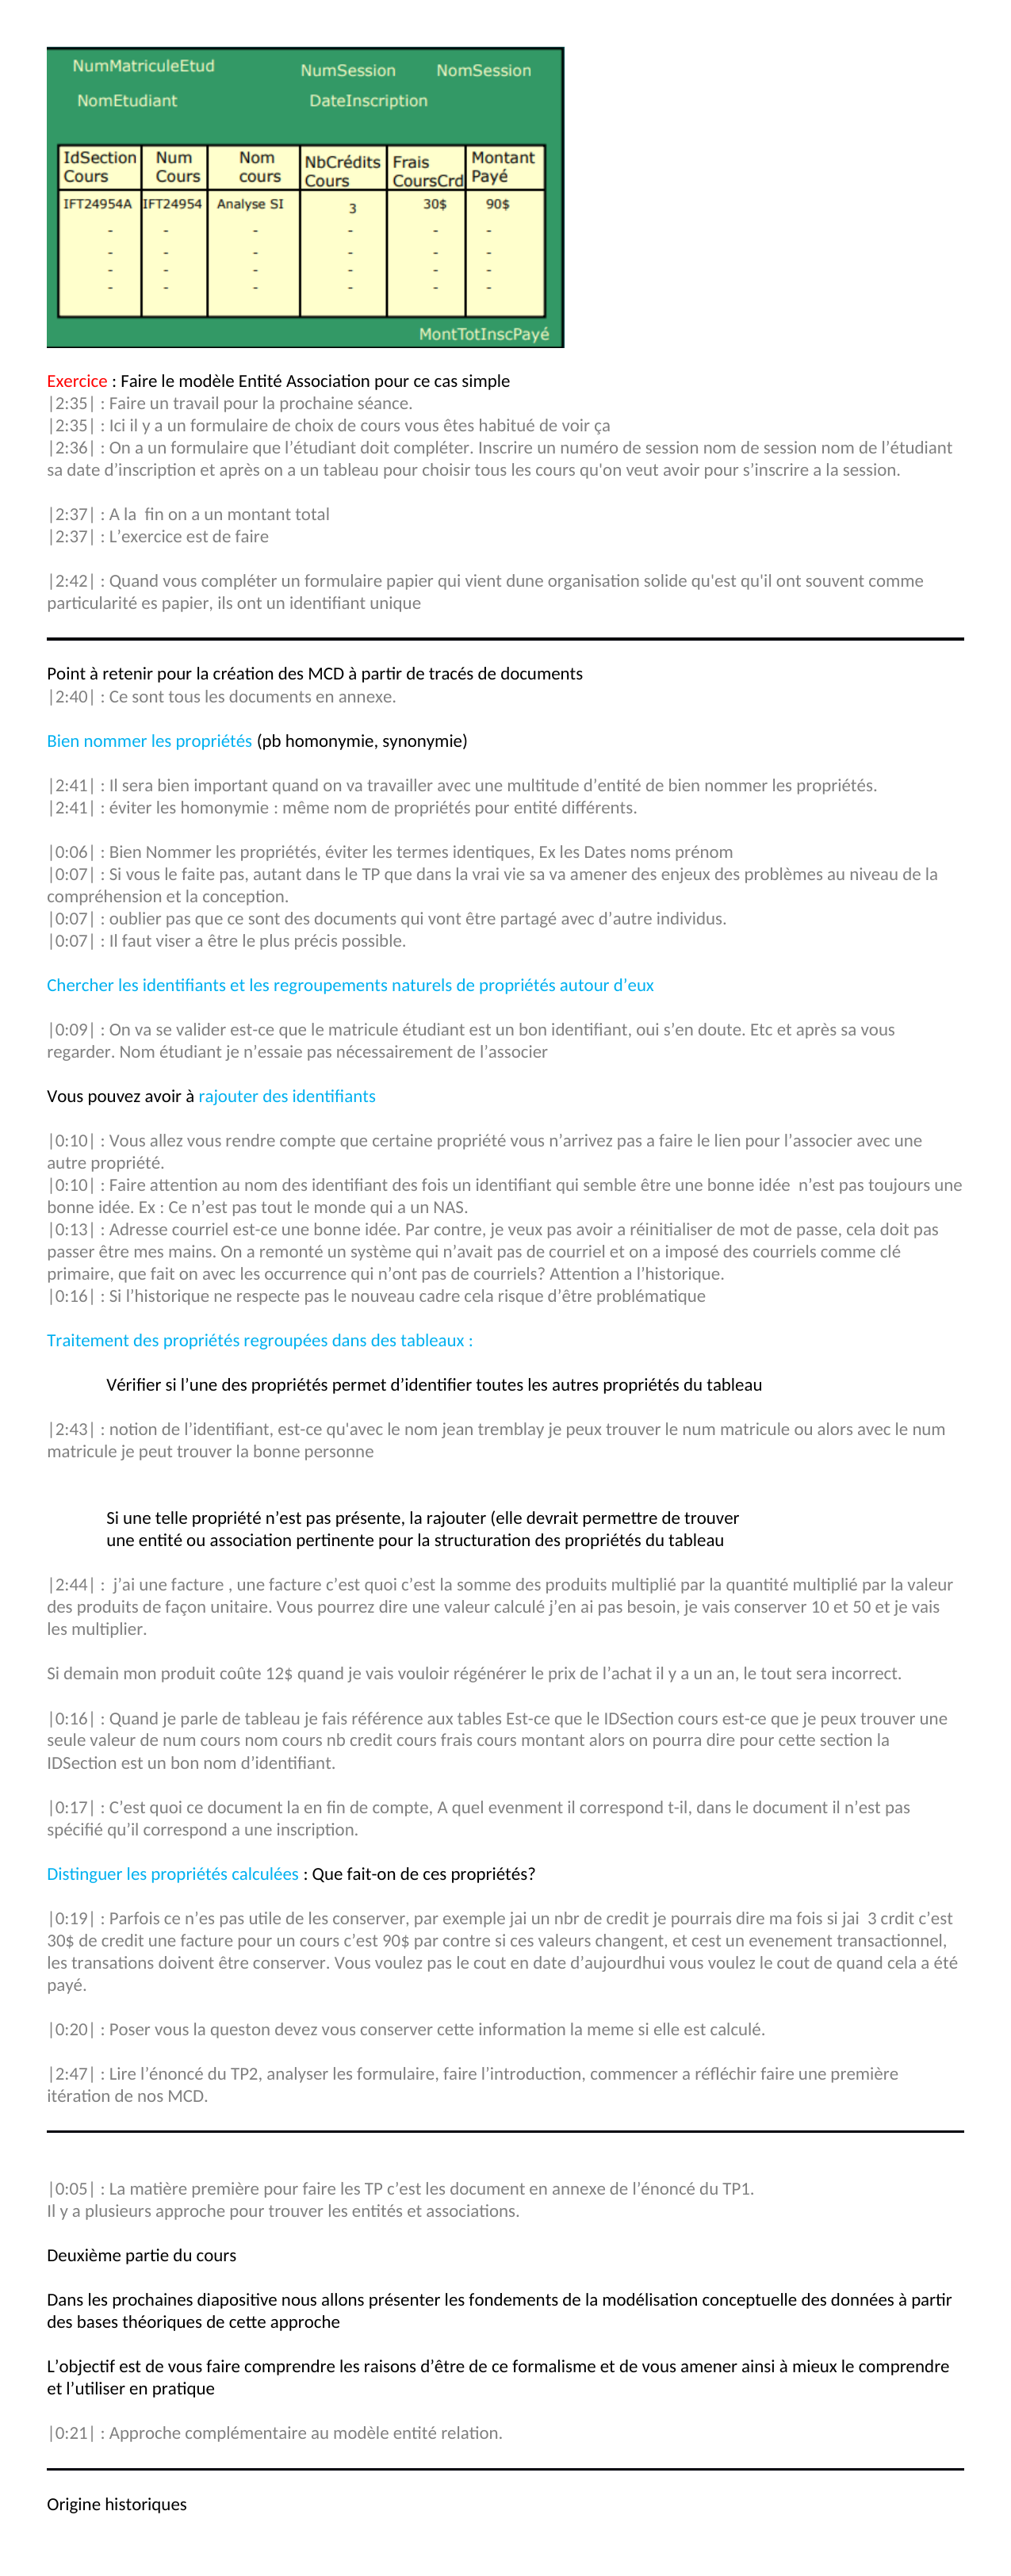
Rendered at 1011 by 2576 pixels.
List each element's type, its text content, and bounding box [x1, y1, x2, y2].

text |0:05| : La matière première pour faire les TP c’est les document en annexe de l’énoncé du TP1. [47, 2177, 964, 2199]
text |2:41| : éviter les homonymie : même nom de propriétés pour entité différents. [47, 796, 964, 818]
text |0:16| : Quand je parle de tableau je fais référence aux tables Est-ce que le IDSection cours est-ce que je peux trouver une seule valeur de num cours nom cours nb credit cours frais cours montant alors on pourra dire pour cette section la IDSection est un bon nom d’identifiant. [47, 1707, 964, 1774]
text |2:42| : Quand vous compléter un formulaire papier qui vient dune organisation solide qu'est qu'il ont souvent comme particularité es papier, ils ont un identifiant unique [47, 569, 964, 614]
text |2:36| : On a un formulaire que l’étudiant doit compléter. Inscrire un numéro de session nom de session nom de l’étudiant sa date d’inscription et après on a un tableau pour choisir tous les cours qu'on veut avoir pour s’inscrire a la session. [47, 436, 964, 480]
text |0:09| : On va se valider est-ce que le matricule étudiant est un bon identifiant, oui s’en doute. Etc et après sa vous regarder. Nom étudiant je n’essaie pas nécessairement de l’associer [47, 1018, 964, 1062]
text L’objectif est de vous faire comprendre les raisons d’être de ce formalisme et de vous amener ainsi à mieux le comprendre et l’utiliser en pratique [47, 2355, 964, 2399]
text une entité ou association pertinente pour la structuration des propriétés du tableau [47, 1529, 964, 1551]
text |0:06| : Bien Nommer les propriétés, éviter les termes identiques, Ex les Dates noms prénom [47, 840, 964, 863]
text |0:10| : Faire attention au nom des identifiant des fois un identifiant qui semble être une bonne idée n’est pas toujours une bonne idée. Ex : Ce n’est pas tout le monde qui a un NAS. [47, 1173, 964, 1218]
text |0:21| : Approche complémentaire au modèle entité relation. [47, 2421, 964, 2444]
text |0:20| : Poser vous la queston devez vous conserver cette information la meme si elle est calculé. [47, 2018, 964, 2040]
text |2:41| : Il sera bien important quand on va travailler avec une multitude d’entité de bien nommer les propriétés. [47, 774, 964, 796]
text Bien nommer les propriétés (pb homonymie, synonymie) [47, 729, 964, 752]
text Traitement des propriétés regroupées dans des tableaux : [47, 1329, 964, 1351]
text |0:19| : Parfois ce n’es pas utile de les conserver, par exemple jai un nbr de credit je pourrais dire ma fois si jai 3 crdit c’est 30$ de credit une facture pour un cours c’est 90$ par contre si ces valeurs changent, et cest un evenement transactionnel, les transations doivent être conserver. Vous voulez pas le cout en date d’aujourdhui vous voulez le cout de quand cela a été payé. [47, 1907, 964, 1996]
picture [47, 47, 565, 348]
text |0:13| : Adresse courriel est-ce une bonne idée. Par contre, je veux pas avoir a réinitialiser de mot de passe, cela doit pas passer être mes mains. On a remonté un système qui n’avait pas de courriel et on a imposé des courriels comme clé primaire, que fait on avec les occurrence qui n’ont pas de courriels? Attention a l’historique. [47, 1218, 964, 1284]
text |2:47| : Lire l’énoncé du TP2, analyser les formulaire, faire l’introduction, commencer a réfléchir faire une première itération de nos MCD. [47, 2062, 964, 2107]
text |2:37| : L’exercice est de faire [47, 525, 964, 547]
text Origine historiques [47, 2493, 964, 2515]
text |2:35| : Ici il y a un formulaire de choix de cours vous êtes habitué de voir ça [47, 414, 964, 436]
text Vérifier si l’une des propriétés permet d’identifier toutes les autres propriétés du tableau [47, 1373, 964, 1395]
text Si une telle propriété n’est pas présente, la rajouter (elle devrait permettre de trouver [47, 1506, 964, 1529]
text |2:40| : Ce sont tous les documents en annexe. [47, 685, 964, 707]
text Distinguer les propriétés calculées : Que fait-on de ces propriétés? [47, 1862, 964, 1885]
text |0:07| : oublier pas que ce sont des documents qui vont être partagé avec d’autre individus. [47, 907, 964, 929]
text |0:07| : Il faut viser a être le plus précis possible. [47, 929, 964, 951]
text Point à retenir pour la création des MCD à partir de tracés de documents [47, 663, 964, 685]
text |0:16| : Si l’historique ne respecte pas le nouveau cadre cela risque d’être problématique [47, 1284, 964, 1307]
text Chercher les identifiants et les regroupements naturels de propriétés autour d’eux [47, 974, 964, 996]
text Vous pouvez avoir à rajouter des identifiants [47, 1085, 964, 1107]
text |0:07| : Si vous le faite pas, autant dans le TP que dans la vrai vie sa va amener des enjeux des problèmes au niveau de la compréhension et la conception. [47, 863, 964, 907]
text Si demain mon produit coûte 12$ quand je vais vouloir régénérer le prix de l’achat il y a un an, le tout sera incorrect. [47, 1663, 964, 1684]
text |2:44| : j’ai une facture , une facture c’est quoi c’est la somme des produits multiplié par la quantité multiplié par la valeur des produits de façon unitaire. Vous pourrez dire une valeur calculé j’en ai pas besoin, je vais conserver 10 et 50 et je vais les multiplier. [47, 1573, 964, 1640]
text |2:37| : A la fin on a un montant total [47, 503, 964, 525]
text |0:10| : Vous allez vous rendre compte que certaine propriété vous n’arrivez pas a faire le lien pour l’associer avec une autre propriété. [47, 1129, 964, 1173]
text Exercice : Faire le modèle Entité Association pour ce cas simple [47, 369, 964, 392]
text |2:43| : notion de l’identifiant, est-ce qu'avec le nom jean tremblay je peux trouver le num matricule ou alors avec le num matricule je peut trouver la bonne personne [47, 1418, 964, 1462]
text |2:35| : Faire un travail pour la prochaine séance. [47, 392, 964, 414]
text Dans les prochaines diapositive nous allons présenter les fondements de la modélisation conceptuelle des données à partir des bases théoriques de cette approche [47, 2288, 964, 2333]
text Il y a plusieurs approche pour trouver les entités et associations. [47, 2199, 964, 2222]
text |0:17| : C’est quoi ce document la en fin de compte, A quel evenment il correspond t-il, dans le document il n’est pas spécifié qu’il correspond a une inscription. [47, 1796, 964, 1840]
text Deuxième partie du cours [47, 2244, 964, 2266]
